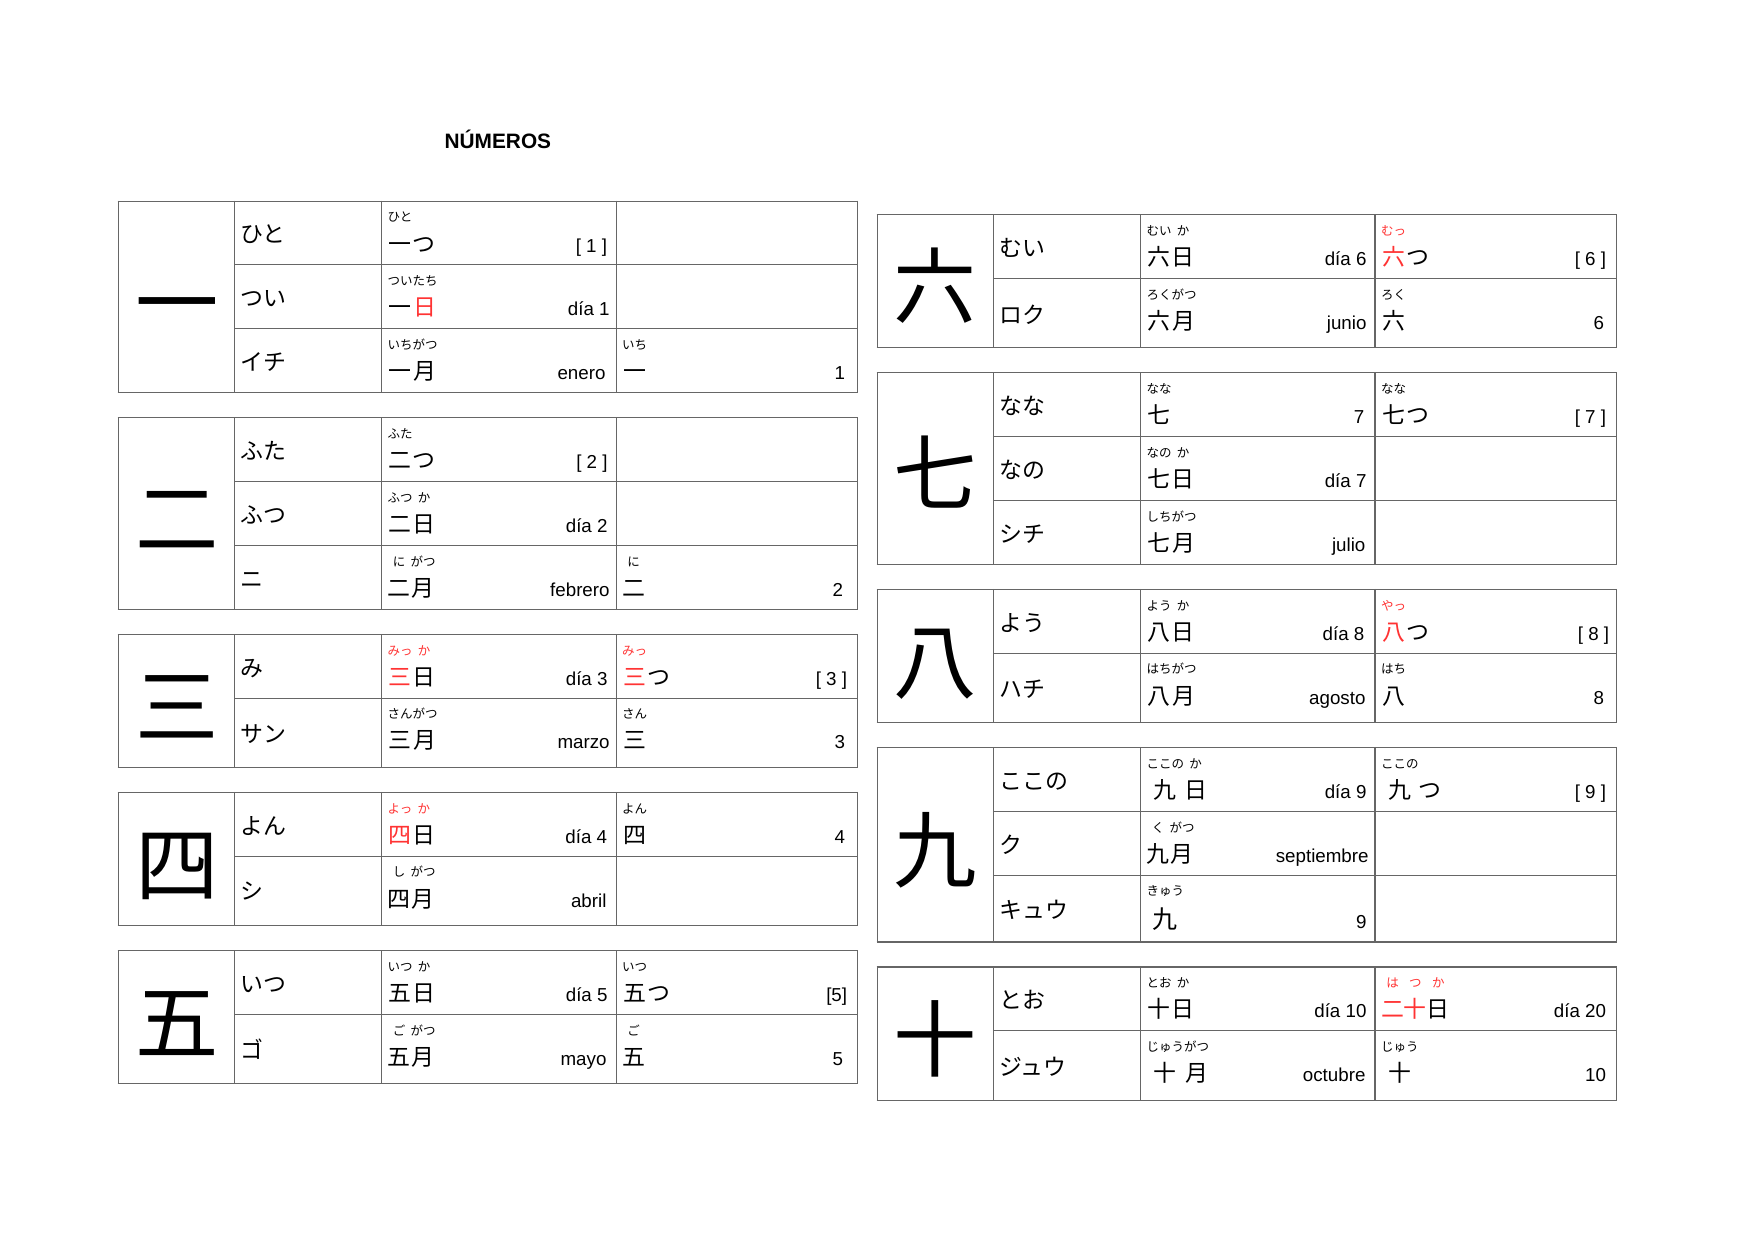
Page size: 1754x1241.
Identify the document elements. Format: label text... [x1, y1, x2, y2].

table_header むい [994, 215, 1140, 278]
table_header 九ここのつ [ 9 ] [1376, 748, 1616, 811]
table_cell 二に 2 [617, 546, 857, 609]
table_header 十 [878, 968, 993, 1099]
table_header 六むい日か día 6 [1141, 215, 1374, 278]
table_header ふた [235, 418, 381, 481]
table_header 八 [878, 590, 993, 722]
table_cell 十じゅう月がつ octubre [1141, 1031, 1374, 1099]
table_cell 五ご月がつ mayo [382, 1015, 616, 1083]
table_cell ロク [994, 279, 1140, 347]
table_cell 八はち月がつ agosto [1141, 654, 1374, 722]
table_header いつ [235, 951, 381, 1014]
table_cell 七しち月がつ julio [1141, 501, 1374, 564]
table_cell 七なの日か día 7 [1141, 437, 1374, 500]
table_cell 九く月がつ septiembre [1141, 812, 1374, 874]
table_cell [617, 482, 857, 545]
table_header 十とお日か día 10 [1141, 968, 1374, 1030]
table_cell 六ろく 6 [1376, 279, 1616, 347]
table_cell 四し月がつ abril [382, 857, 616, 925]
table_header [617, 418, 857, 481]
table_header 二は十つ日か día 20 [1376, 968, 1616, 1030]
table_cell ジュウ [994, 1031, 1140, 1099]
table_header 七 [878, 373, 993, 564]
table_cell 九きゅう 9 [1141, 876, 1374, 941]
table_cell [1376, 876, 1616, 941]
table_cell [1376, 501, 1616, 564]
table_header 四よっ日か día 4 [382, 793, 616, 856]
table_header み [235, 635, 381, 697]
table_header 九ここの日か día 9 [1141, 748, 1374, 811]
table_cell [617, 265, 857, 328]
table_header なな [994, 373, 1140, 436]
table_header 三みっつ [ 3 ] [617, 635, 857, 697]
table_header 六むっつ [ 6 ] [1376, 215, 1616, 278]
table_header 四 [119, 793, 234, 925]
table_cell 六ろく月がつ junio [1141, 279, 1374, 347]
table_header 六 [878, 215, 993, 347]
table_cell ゴ [235, 1015, 381, 1083]
table_header よう [994, 590, 1140, 653]
table_cell [617, 857, 857, 925]
table_cell キュウ [994, 876, 1140, 941]
table_header 二 [119, 418, 234, 609]
table_cell ふつ [235, 482, 381, 545]
text NÚMEROS [118, 129, 877, 153]
table_header 九 [878, 748, 993, 941]
table_header 三 [119, 635, 234, 767]
table_header [617, 202, 857, 264]
table_header とお [994, 968, 1140, 1030]
table_header ひと [235, 202, 381, 264]
table_cell イチ [235, 329, 381, 392]
table_cell 三さん月がつ marzo [382, 699, 616, 767]
table_cell 十じゅう 10 [1376, 1031, 1616, 1099]
table_cell 一いち 1 [617, 329, 857, 392]
table_header 二ふたつ [ 2 ] [382, 418, 616, 481]
table_cell 三さん 3 [617, 699, 857, 767]
table_cell ク [994, 812, 1140, 874]
table_header 五いつつ [5] [617, 951, 857, 1014]
table_cell 一いち月がつ enero [382, 329, 616, 392]
table_cell 五ご 5 [617, 1015, 857, 1083]
table_header 四よん 4 [617, 793, 857, 856]
table_header 三みっ日か día 3 [382, 635, 616, 697]
table_header よん [235, 793, 381, 856]
table_cell 八はち 8 [1376, 654, 1616, 722]
table_cell ニ [235, 546, 381, 609]
table_header 五いつ日か día 5 [382, 951, 616, 1014]
table_header 一 [119, 202, 234, 392]
table_header 一ひとつ [ 1 ] [382, 202, 616, 264]
table_cell シチ [994, 501, 1140, 564]
table_cell つい [235, 265, 381, 328]
table_header 八やっつ [ 8 ] [1376, 590, 1616, 653]
table_header 七ななつ [ 7 ] [1376, 373, 1616, 436]
table_cell 二に月がつ febrero [382, 546, 616, 609]
table_cell 二ふつ日か día 2 [382, 482, 616, 545]
table_header 七なな 7 [1141, 373, 1374, 436]
table_cell サン [235, 699, 381, 767]
table_cell 一つい日たち día 1 [382, 265, 616, 328]
table_header 八よう日か día 8 [1141, 590, 1374, 653]
table_cell シ [235, 857, 381, 925]
table_header 五 [119, 951, 234, 1083]
table_header ここの [994, 748, 1140, 811]
table_cell [1376, 437, 1616, 500]
table_cell [1376, 812, 1616, 874]
table_cell ハチ [994, 654, 1140, 722]
table_cell なの [994, 437, 1140, 500]
